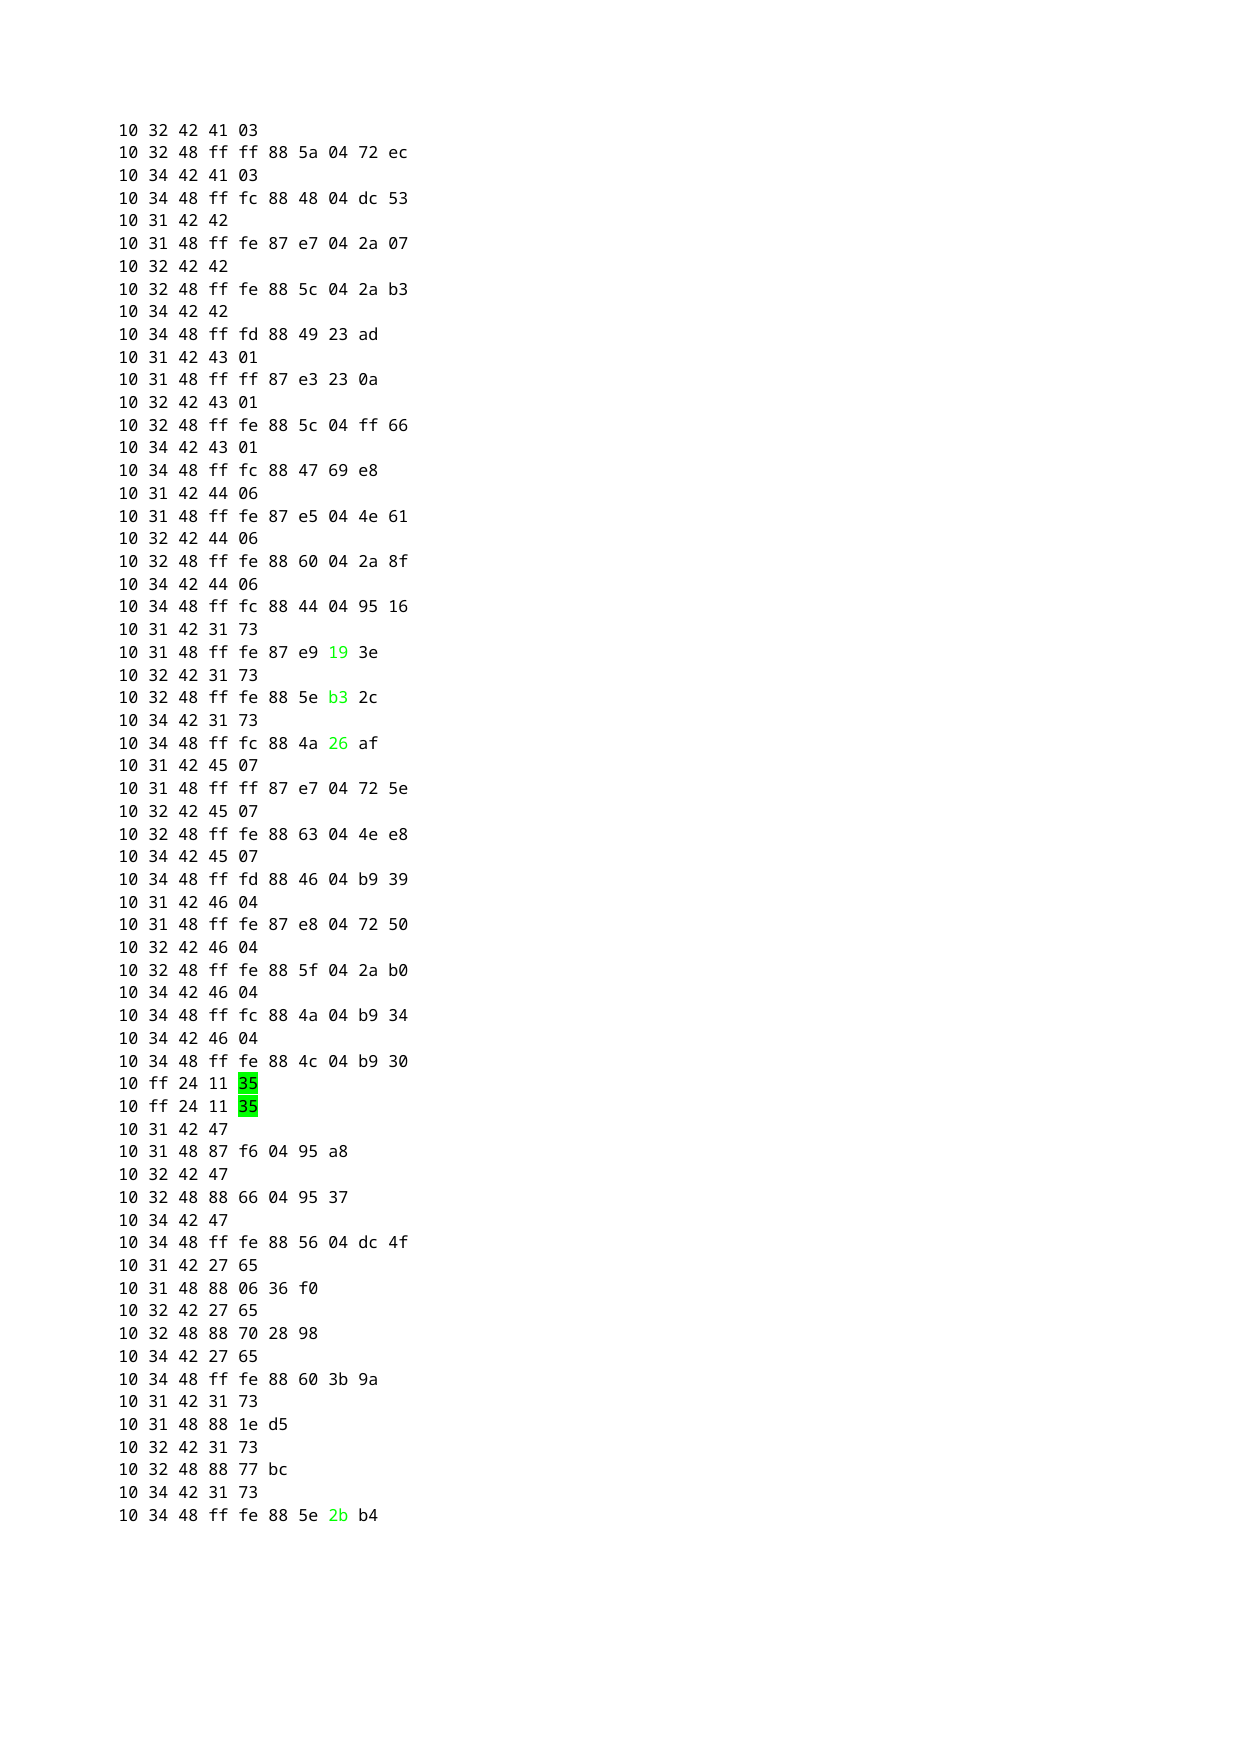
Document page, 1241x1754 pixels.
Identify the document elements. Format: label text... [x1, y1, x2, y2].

text 10 34 48 ff fe 88 5e 2b b4 [118, 1503, 1122, 1526]
text 10 31 42 42 [118, 209, 1122, 232]
text 10 32 42 31 73 [118, 663, 1122, 686]
text 10 34 42 46 04 [118, 1026, 1122, 1049]
text 10 32 48 ff fe 88 63 04 4e e8 [118, 822, 1122, 845]
text 10 34 42 31 73 [118, 708, 1122, 731]
text 10 31 48 88 1e d5 [118, 1412, 1122, 1435]
text 10 32 42 44 06 [118, 527, 1122, 549]
text 10 32 48 ff ff 88 5a 04 72 ec [118, 141, 1122, 163]
text 10 34 48 ff fe 88 60 3b 9a [118, 1367, 1122, 1390]
text 10 ff 24 11 35 [118, 1094, 1122, 1117]
text 10 31 42 44 06 [118, 481, 1122, 504]
text 10 34 42 31 73 [118, 1481, 1122, 1503]
text 10 32 42 45 07 [118, 799, 1122, 822]
text 10 31 42 45 07 [118, 754, 1122, 777]
text 10 31 48 ff fe 87 e8 04 72 50 [118, 913, 1122, 936]
text 10 34 48 ff fc 88 4a 04 b9 34 [118, 1004, 1122, 1026]
text 10 32 48 ff fe 88 5f 04 2a b0 [118, 958, 1122, 981]
text 10 32 42 27 65 [118, 1299, 1122, 1322]
text 10 34 42 46 04 [118, 981, 1122, 1004]
text 10 32 48 ff fe 88 5c 04 2a b3 [118, 277, 1122, 300]
text 10 31 48 ff fe 87 e5 04 4e 61 [118, 504, 1122, 527]
text 10 31 42 47 [118, 1117, 1122, 1140]
text 10 34 48 ff fc 88 44 04 95 16 [118, 595, 1122, 618]
text 10 34 48 ff fc 88 48 04 dc 53 [118, 186, 1122, 209]
text 10 34 48 ff fe 88 56 04 dc 4f [118, 1231, 1122, 1253]
text 10 34 48 ff fd 88 49 23 ad [118, 322, 1122, 345]
text 10 31 48 88 06 36 f0 [118, 1276, 1122, 1299]
text 10 31 42 27 65 [118, 1253, 1122, 1276]
text 10 34 48 ff fe 88 4c 04 b9 30 [118, 1049, 1122, 1072]
text 10 32 48 ff fe 88 5e b3 2c [118, 686, 1122, 708]
text 10 34 48 ff fd 88 46 04 b9 39 [118, 867, 1122, 890]
text 10 34 48 ff fc 88 4a 26 af [118, 731, 1122, 754]
text 10 34 42 41 03 [118, 163, 1122, 186]
text 10 32 48 88 70 28 98 [118, 1322, 1122, 1344]
text 10 34 42 42 [118, 300, 1122, 322]
text 10 32 42 46 04 [118, 936, 1122, 958]
text 10 32 42 31 73 [118, 1435, 1122, 1458]
text 10 32 42 43 01 [118, 391, 1122, 413]
text 10 32 42 41 03 [118, 118, 1122, 141]
text 10 34 42 43 01 [118, 436, 1122, 459]
text 10 ff 24 11 35 [118, 1072, 1122, 1094]
text 10 31 48 ff fe 87 e9 19 3e [118, 640, 1122, 663]
text 10 34 48 ff fc 88 47 69 e8 [118, 459, 1122, 481]
text 10 32 48 ff fe 88 5c 04 ff 66 [118, 413, 1122, 436]
text 10 31 42 43 01 [118, 345, 1122, 368]
text 10 34 42 45 07 [118, 845, 1122, 867]
text 10 32 48 ff fe 88 60 04 2a 8f [118, 549, 1122, 572]
text 10 31 48 87 f6 04 95 a8 [118, 1140, 1122, 1163]
text 10 34 42 47 [118, 1208, 1122, 1231]
text 10 32 48 88 66 04 95 37 [118, 1185, 1122, 1208]
text 10 31 42 46 04 [118, 890, 1122, 913]
text 10 34 42 27 65 [118, 1344, 1122, 1367]
text 10 31 48 ff ff 87 e7 04 72 5e [118, 777, 1122, 799]
text 10 32 48 88 77 bc [118, 1458, 1122, 1481]
text 10 34 42 44 06 [118, 572, 1122, 595]
text 10 32 42 42 [118, 254, 1122, 277]
text 10 31 42 31 73 [118, 1390, 1122, 1412]
text 10 31 48 ff fe 87 e7 04 2a 07 [118, 232, 1122, 254]
text 10 31 42 31 73 [118, 618, 1122, 640]
text 10 32 42 47 [118, 1163, 1122, 1185]
text 10 31 48 ff ff 87 e3 23 0a [118, 368, 1122, 391]
